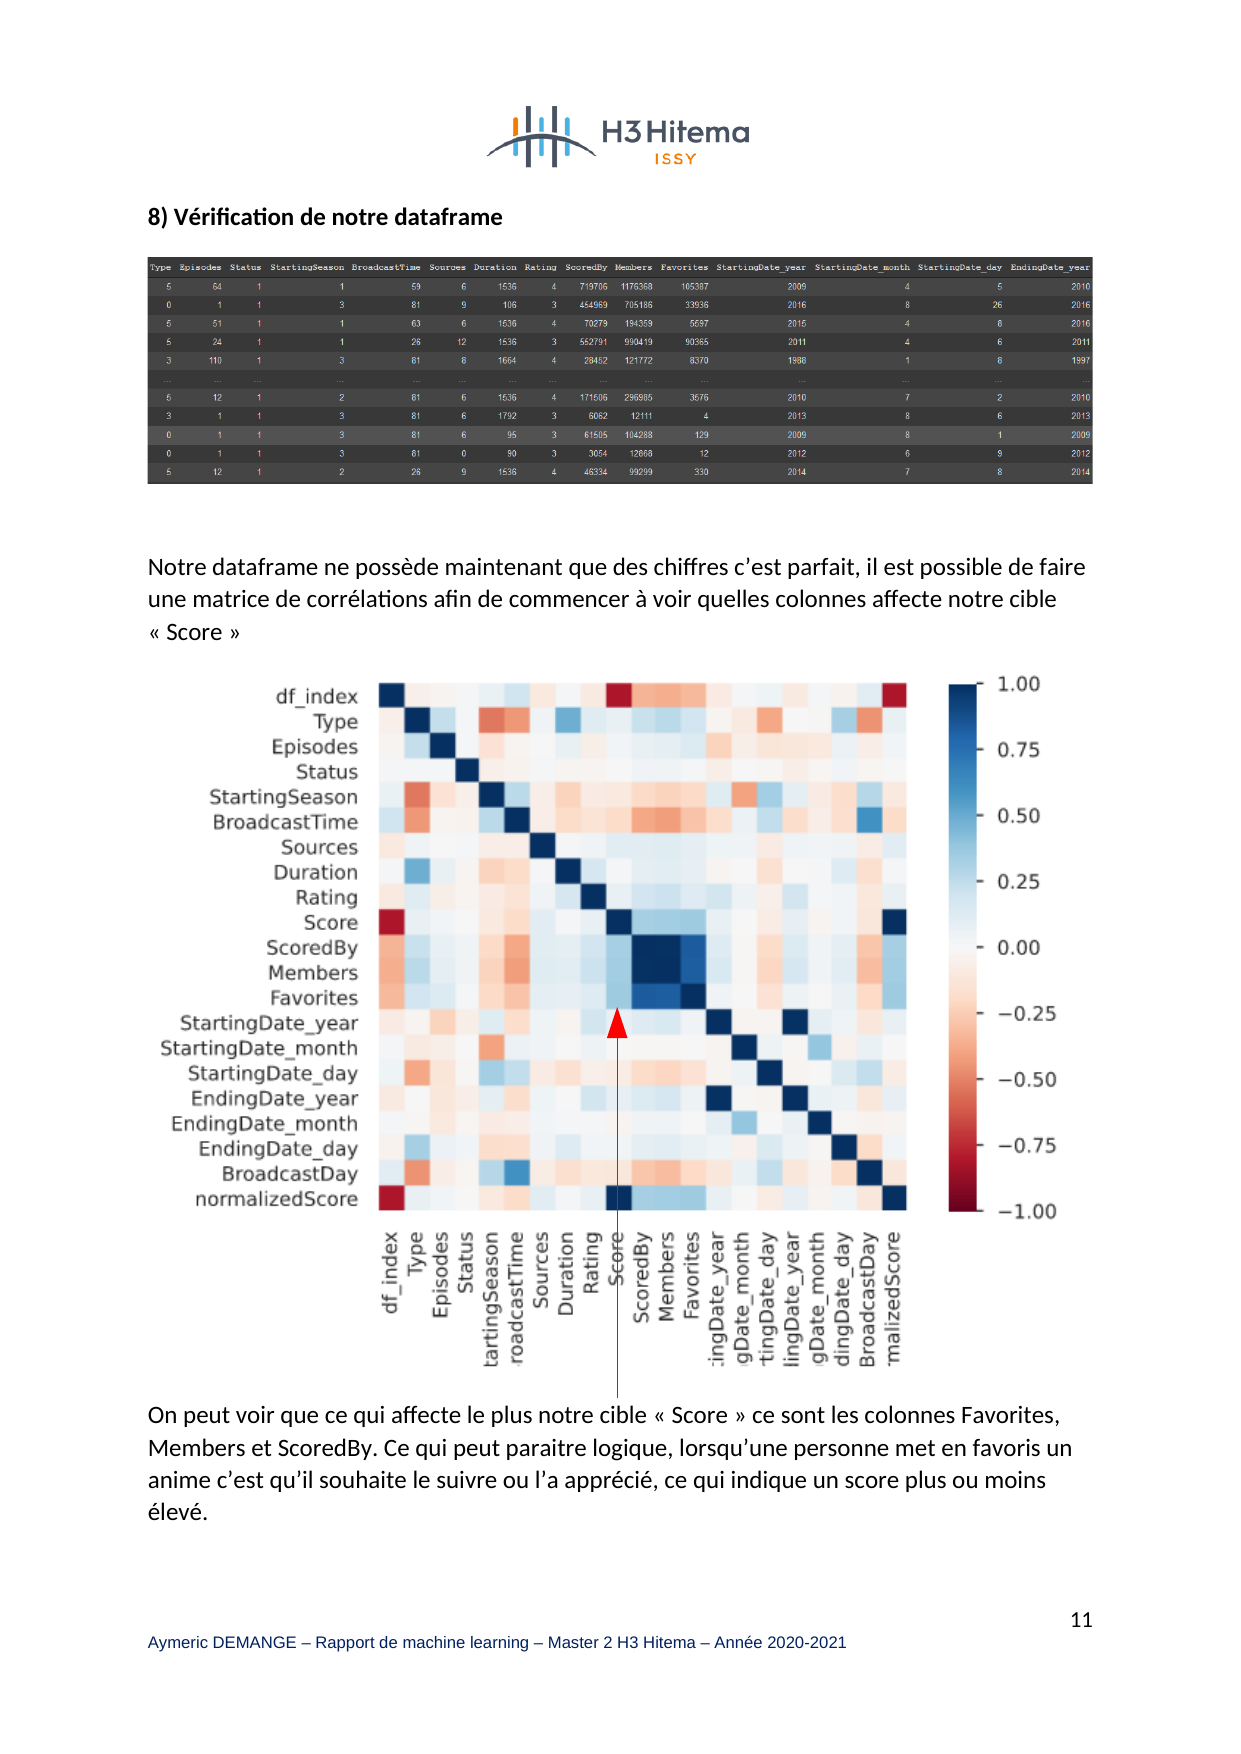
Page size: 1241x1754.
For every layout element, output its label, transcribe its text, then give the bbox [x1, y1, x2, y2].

text On peut voir que ce qui affecte le plus notre cible « Score » ce sont les colonnes Favorites, Members et ScoredBy. Ce qui peut paraitre logique, lorsqu’une personne met en favoris un anime c’est qu’il souhaite le suivre ou l’a apprécié, ce qui indique un score plus ou moins élevé. [148, 1399, 1093, 1527]
subtitle 8) Vérification de notre dataframe [148, 201, 1093, 231]
text Notre dataframe ne possède maintenant que des chiffres c’est parfait, il est possible de faire une matrice de corrélations afin de commencer à voir quelles colonnes affecte notre cible « Score » [148, 551, 1093, 646]
